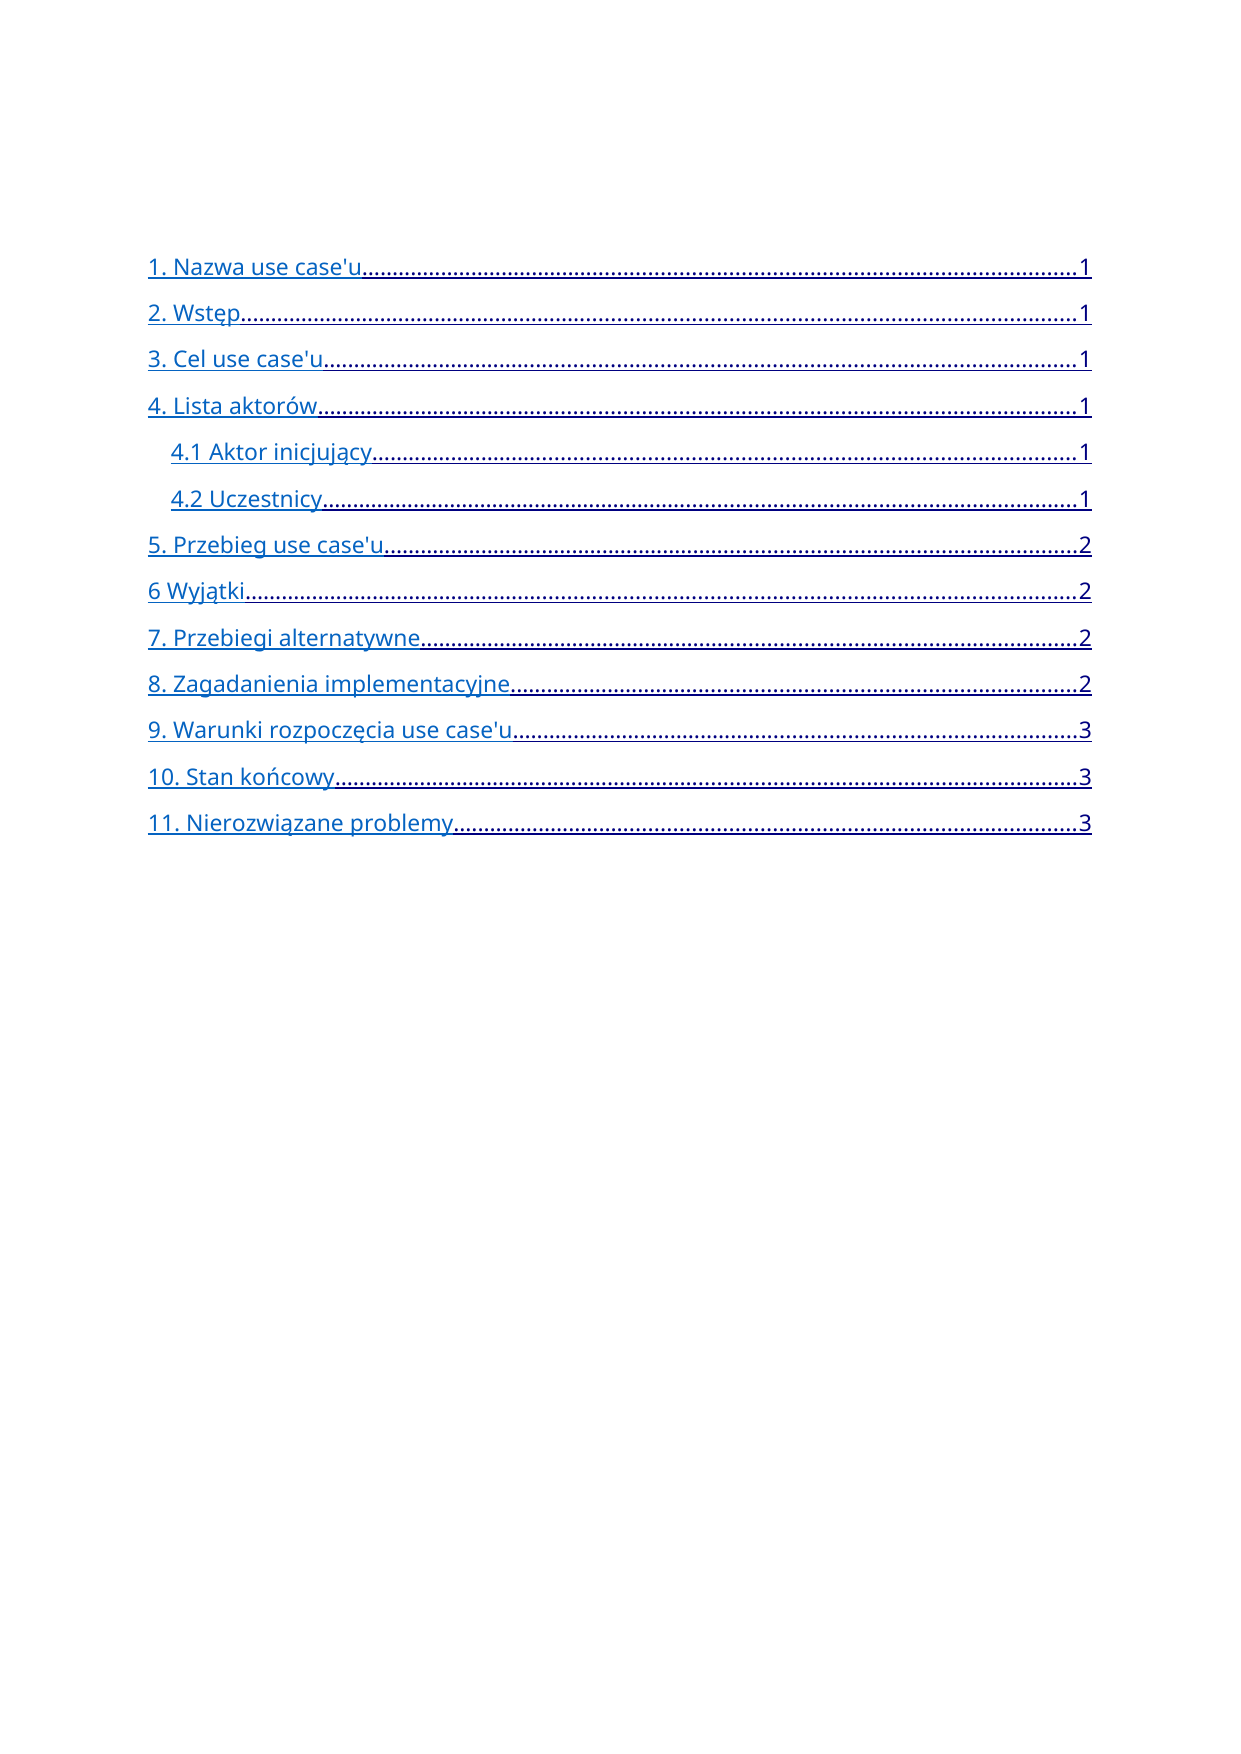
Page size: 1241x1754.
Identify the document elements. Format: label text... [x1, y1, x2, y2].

text 4. Lista aktorów 1 [148, 390, 1093, 421]
text 2. Wstęp 1 [148, 297, 1093, 328]
text 7. Przebiegi alternatywne 2 [148, 622, 1093, 653]
text 8. Zagadanienia implementacyjne 2 [148, 668, 1093, 699]
text 10. Stan końcowy 3 [148, 761, 1093, 792]
text 1. Nazwa use case'u 1 [148, 251, 1093, 282]
text 9. Warunki rozpoczęcia use case'u 3 [148, 714, 1093, 746]
text 4.2 Uczestnicy 1 [171, 482, 1093, 514]
text 6 Wyjątki 2 [148, 575, 1093, 606]
text 11. Nierozwiązane problemy 3 [148, 807, 1093, 838]
text 5. Przebieg use case'u 2 [148, 529, 1093, 560]
text 3. Cel use case'u 1 [148, 343, 1093, 375]
text 4.1 Aktor inicjujący 1 [171, 436, 1093, 467]
